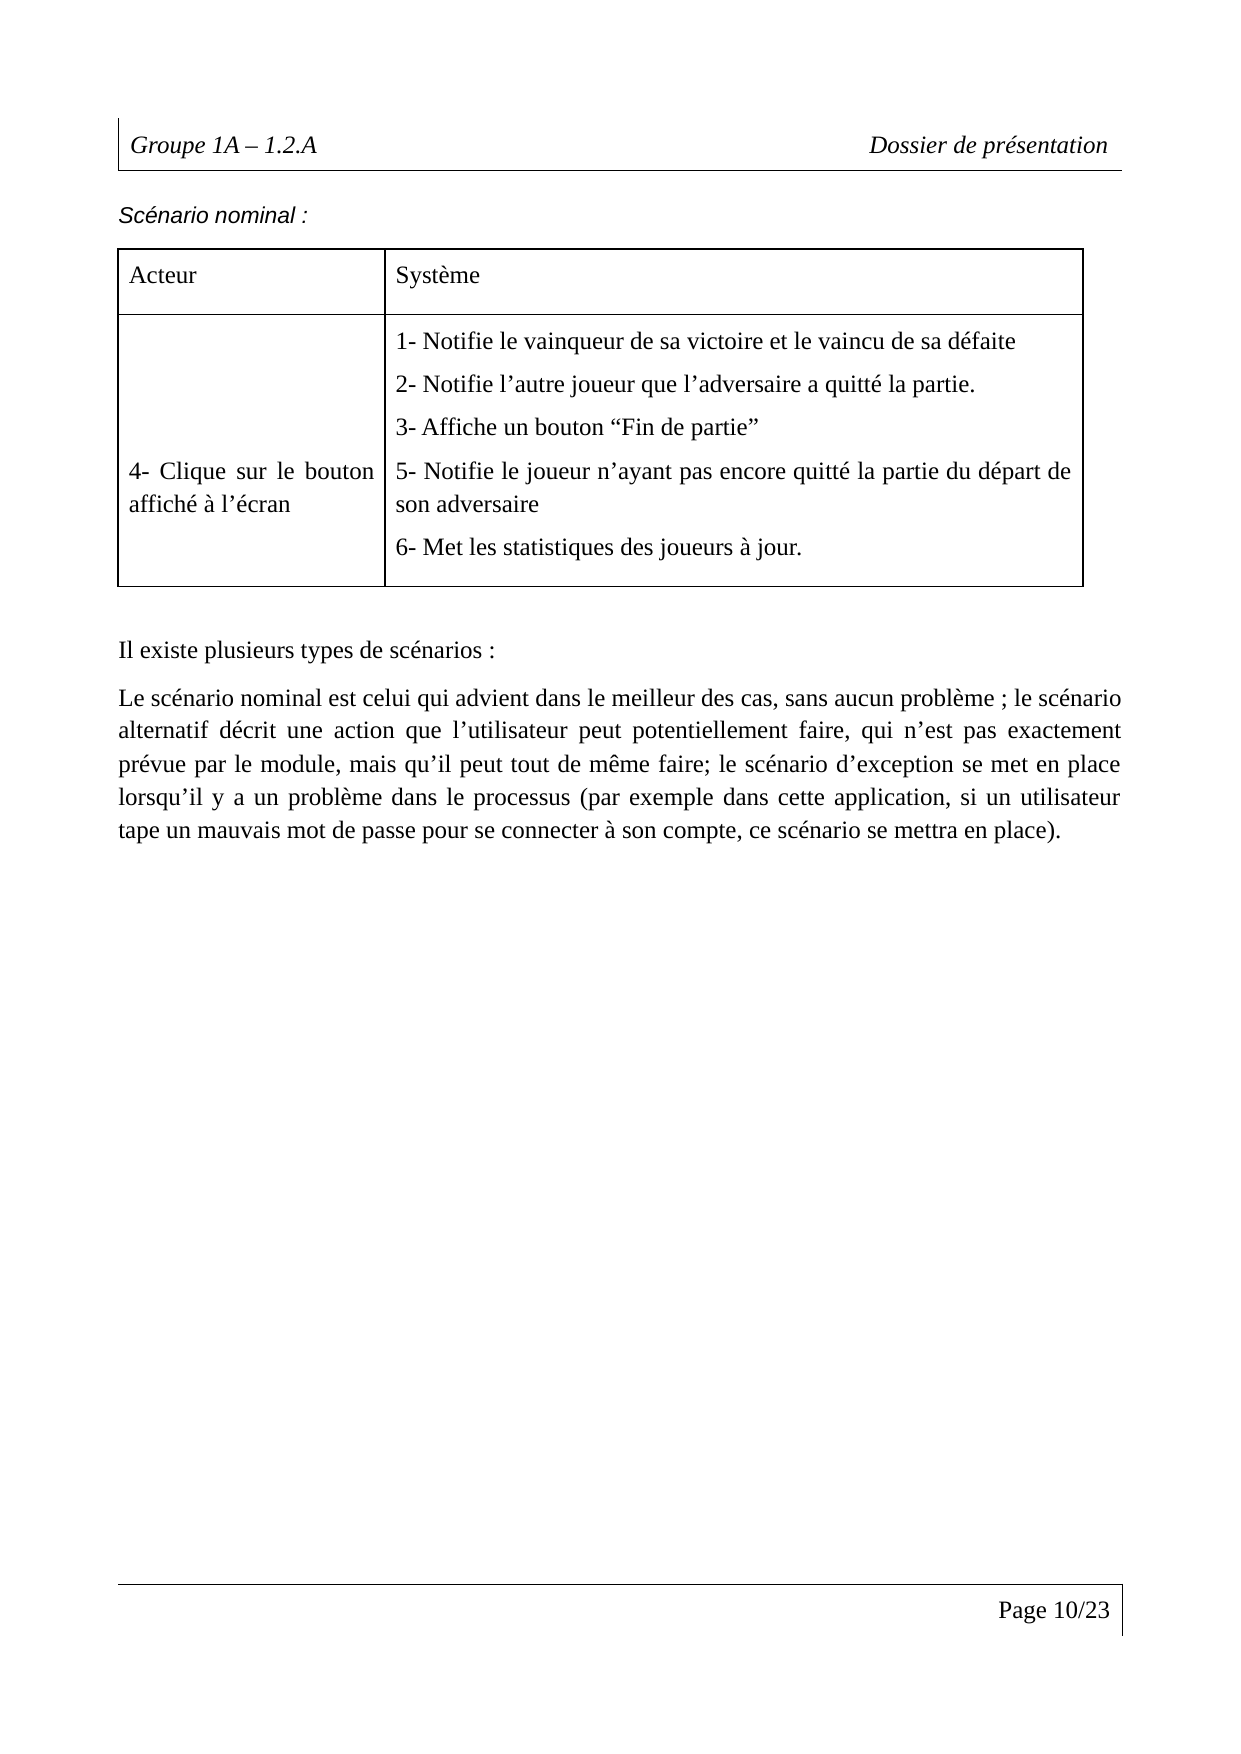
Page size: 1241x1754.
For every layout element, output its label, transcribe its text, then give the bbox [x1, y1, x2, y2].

text Le scénario nominal est celui qui advient dans le meilleur des cas, sans aucun problème ; le scénario alternatif décrit une action que l’utilisateur peut potentiellement faire, qui n’est pas exactement prévue par le module, mais qu’il peut tout de même faire; le scénario d’exception se met en place lorsqu’il y a un problème dans le processus (par exemple dans cette application, si un utilisateur tape un mauvais mot de passe pour se connecter à son compte, ce scénario se mettra en place). [118, 683, 1122, 843]
text Il existe plusieurs types de scénarios : [118, 635, 1122, 664]
table_cell 1- Notifie le vainqueur de sa victoire et le vaincu de sa défaite [386, 315, 1082, 369]
table_cell 5- Notifie le joueur n’ayant pas encore quitté la partie du départ de son adversaire [386, 456, 1082, 532]
table_cell [119, 532, 384, 586]
table_cell [119, 369, 384, 412]
table_cell 3- Affiche un bouton “Fin de partie” [386, 413, 1082, 456]
text Scénario nominal : [118, 200, 1122, 229]
table_cell 4- Clique sur le bouton affiché à l’écran [119, 456, 384, 532]
table_cell [119, 413, 384, 456]
table_cell 2- Notifie l’autre joueur que l’adversaire a quitté la partie. [386, 369, 1082, 412]
table_cell [119, 315, 384, 369]
table_header Acteur [119, 250, 384, 314]
table_cell 6- Met les statistiques des joueurs à jour. [386, 532, 1082, 586]
table_header Système [386, 250, 1082, 314]
